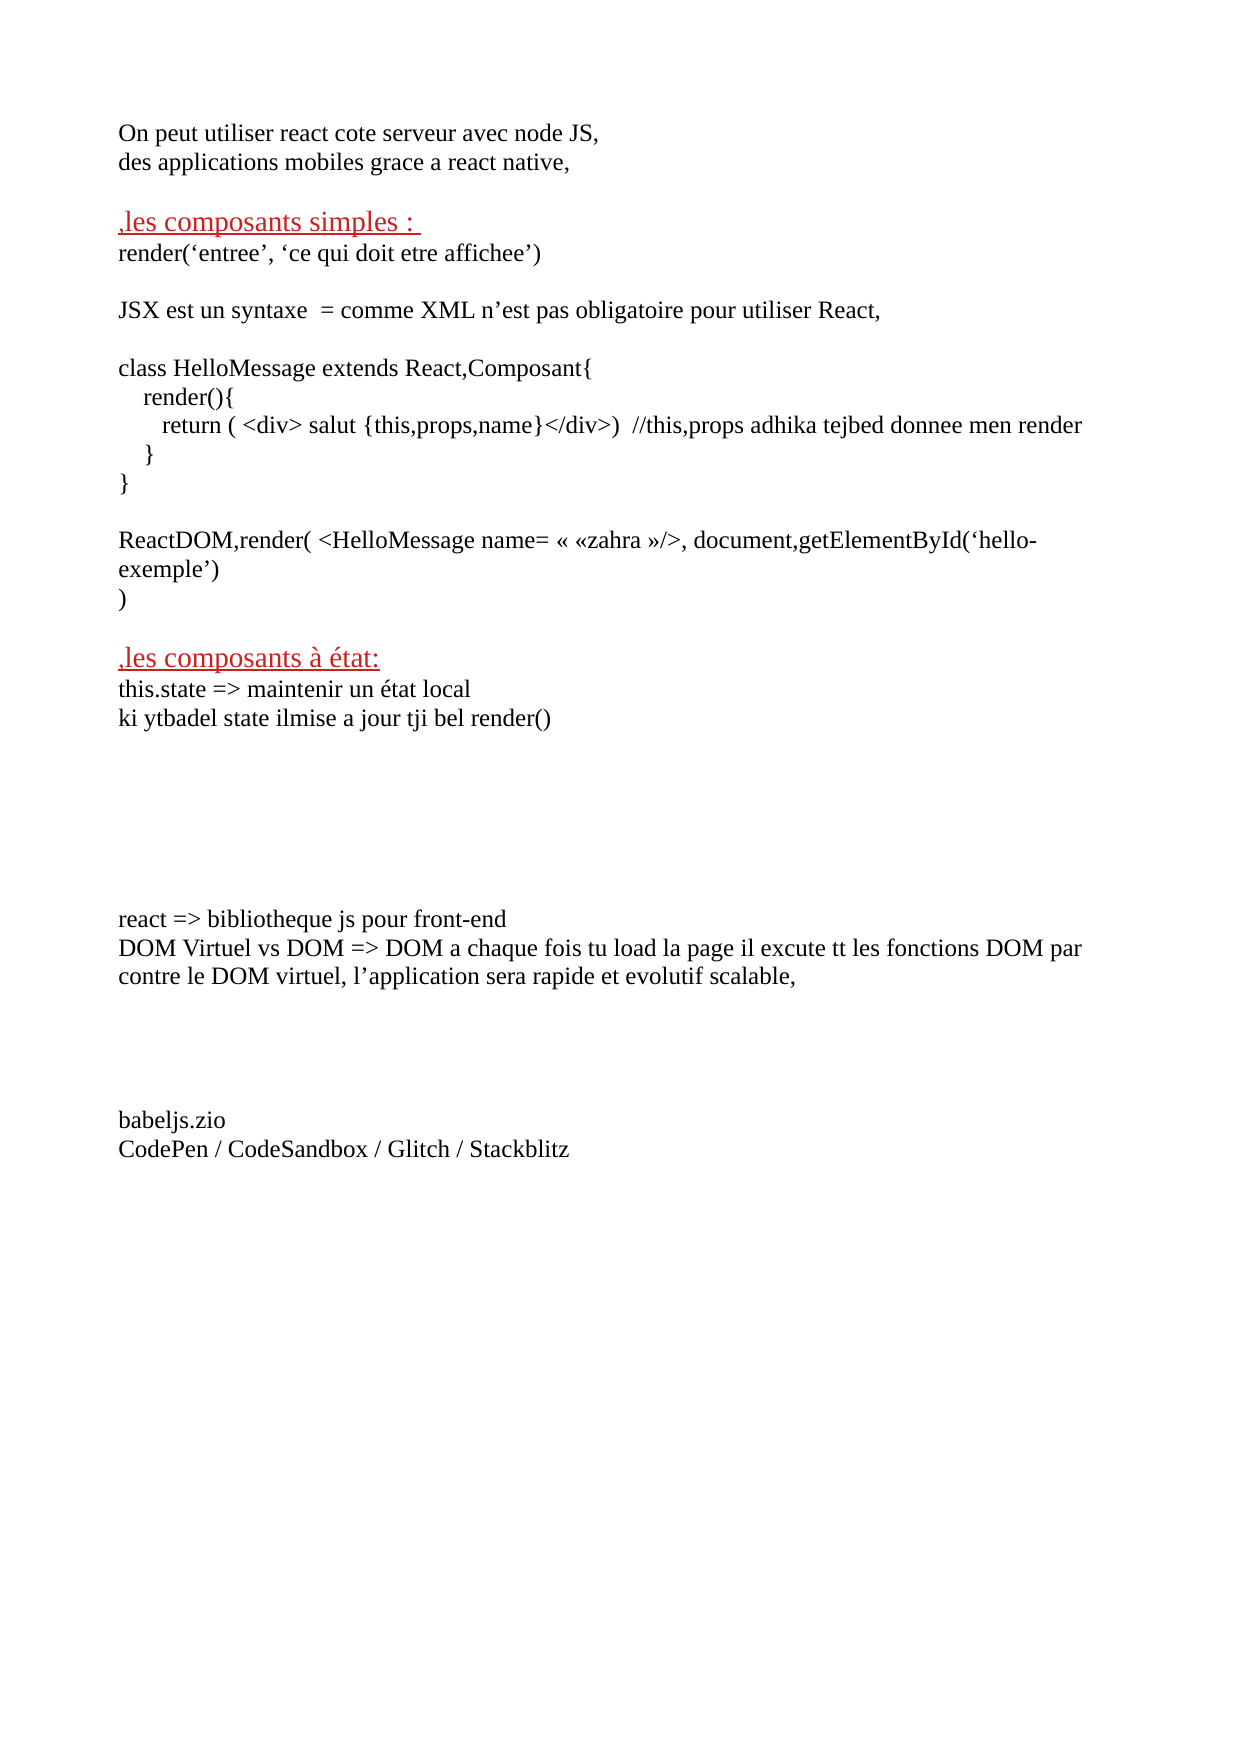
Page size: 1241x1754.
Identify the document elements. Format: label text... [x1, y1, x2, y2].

text des applications mobiles grace a react native, [118, 147, 1122, 176]
text ) [118, 583, 1122, 612]
text render(‘entree’, ‘ce qui doit etre affichee’) [118, 238, 1122, 267]
text ki ytbadel state ilmise a jour tji bel render() [118, 703, 1122, 731]
text react => bibliotheque js pour front-end [118, 904, 1122, 933]
text On peut utiliser react cote serveur avec node JS, [118, 118, 1122, 147]
text return ( <div> salut {this,props,name}</div>) //this,props adhika tejbed donnee men render [118, 410, 1122, 439]
text ,les composants simples : [118, 204, 1122, 238]
text } [118, 439, 1122, 468]
text render(){ [118, 382, 1122, 410]
text this.state => maintenir un état local [118, 674, 1122, 703]
text DOM Virtuel vs DOM => DOM a chaque fois tu load la page il excute tt les fonctions DOM par contre le DOM virtuel, l’application sera rapide et evolutif scalable, [118, 933, 1122, 990]
text ReactDOM,render( <HelloMessage name= « «zahra »/>, document,getElementById(‘hello-exemple’) [118, 525, 1122, 583]
text class HelloMessage extends React,Composant{ [118, 353, 1122, 382]
text ,les composants à état: [118, 640, 1122, 674]
text } [118, 468, 1122, 497]
text JSX est un syntaxe = comme XML n’est pas obligatoire pour utiliser React, [118, 295, 1122, 324]
text CodePen / CodeSandbox / Glitch / Stackblitz [118, 1134, 1122, 1163]
text babeljs.zio [118, 1105, 1122, 1134]
